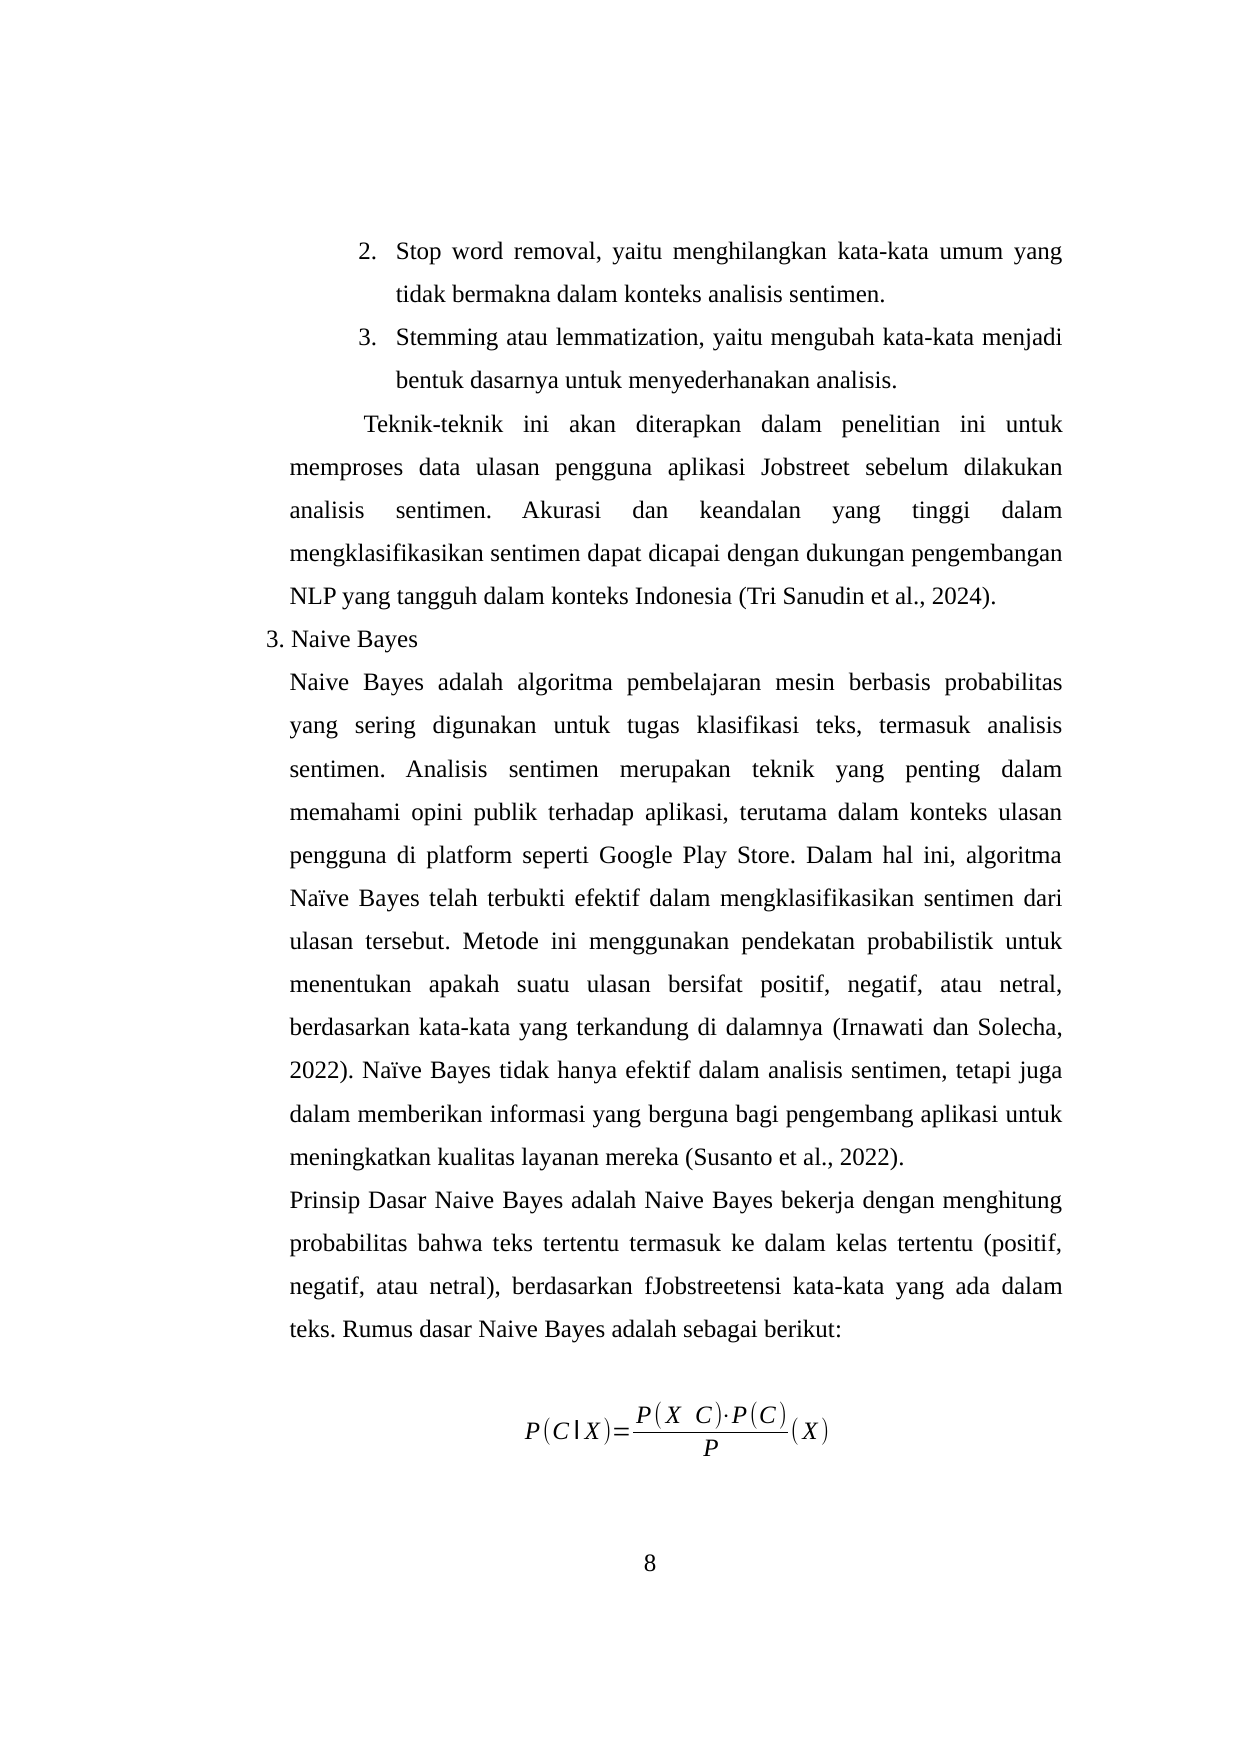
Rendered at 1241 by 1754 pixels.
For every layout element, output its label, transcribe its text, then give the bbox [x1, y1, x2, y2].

text Teknik-teknik ini akan diterapkan dalam penelitian ini untuk memproses data ulasan pengguna aplikasi Jobstreet sebelum dilakukan analisis sentimen. Akurasi dan keandalan yang tinggi dalam mengklasifikasikan sentimen dapat dicapai dengan dukungan pengembangan NLP yang tangguh dalam konteks Indonesia (Tri Sanudin et al., 2024)⁠. [289, 409, 1063, 610]
list Stemming atau lemmatization, yaitu mengubah kata-kata menjadi bentuk dasarnya untuk menyederhanakan analisis. [358, 322, 1063, 394]
list Stop word removal, yaitu menghilangkan kata-kata umum yang tidak bermakna dalam konteks analisis sentimen. [358, 236, 1063, 308]
text Naive Bayes adalah algoritma pembelajaran mesin berbasis probabilitas yang sering digunakan untuk tugas klasifikasi teks, termasuk analisis sentimen. Analisis sentimen merupakan teknik yang penting dalam memahami opini publik terhadap aplikasi, terutama dalam konteks ulasan pengguna di platform seperti Google Play Store. Dalam hal ini, algoritma Naïve Bayes telah terbukti efektif dalam mengklasifikasikan sentimen dari ulasan tersebut. Metode ini menggunakan pendekatan probabilistik untuk menentukan apakah suatu ulasan bersifat positif, negatif, atau netral, berdasarkan kata-kata yang terkandung di dalamnya (Irnawati dan Solecha, 2022)⁠. Naïve Bayes tidak hanya efektif dalam analisis sentimen, tetapi juga dalam memberikan informasi yang berguna bagi pengembang aplikasi untuk meningkatkan kualitas layanan mereka (Susanto et al., 2022)⁠. [289, 667, 1063, 1171]
text Prinsip Dasar Naive Bayes adalah Naive Bayes bekerja dengan menghitung probabilitas bahwa teks tertentu termasuk ke dalam kelas tertentu (positif, negatif, atau netral), berdasarkan fJobstreetensi kata-kata yang ada dalam teks. Rumus dasar Naive Bayes adalah sebagai berikut: [289, 1185, 1063, 1343]
text 3. Naive Bayes [266, 624, 1063, 653]
